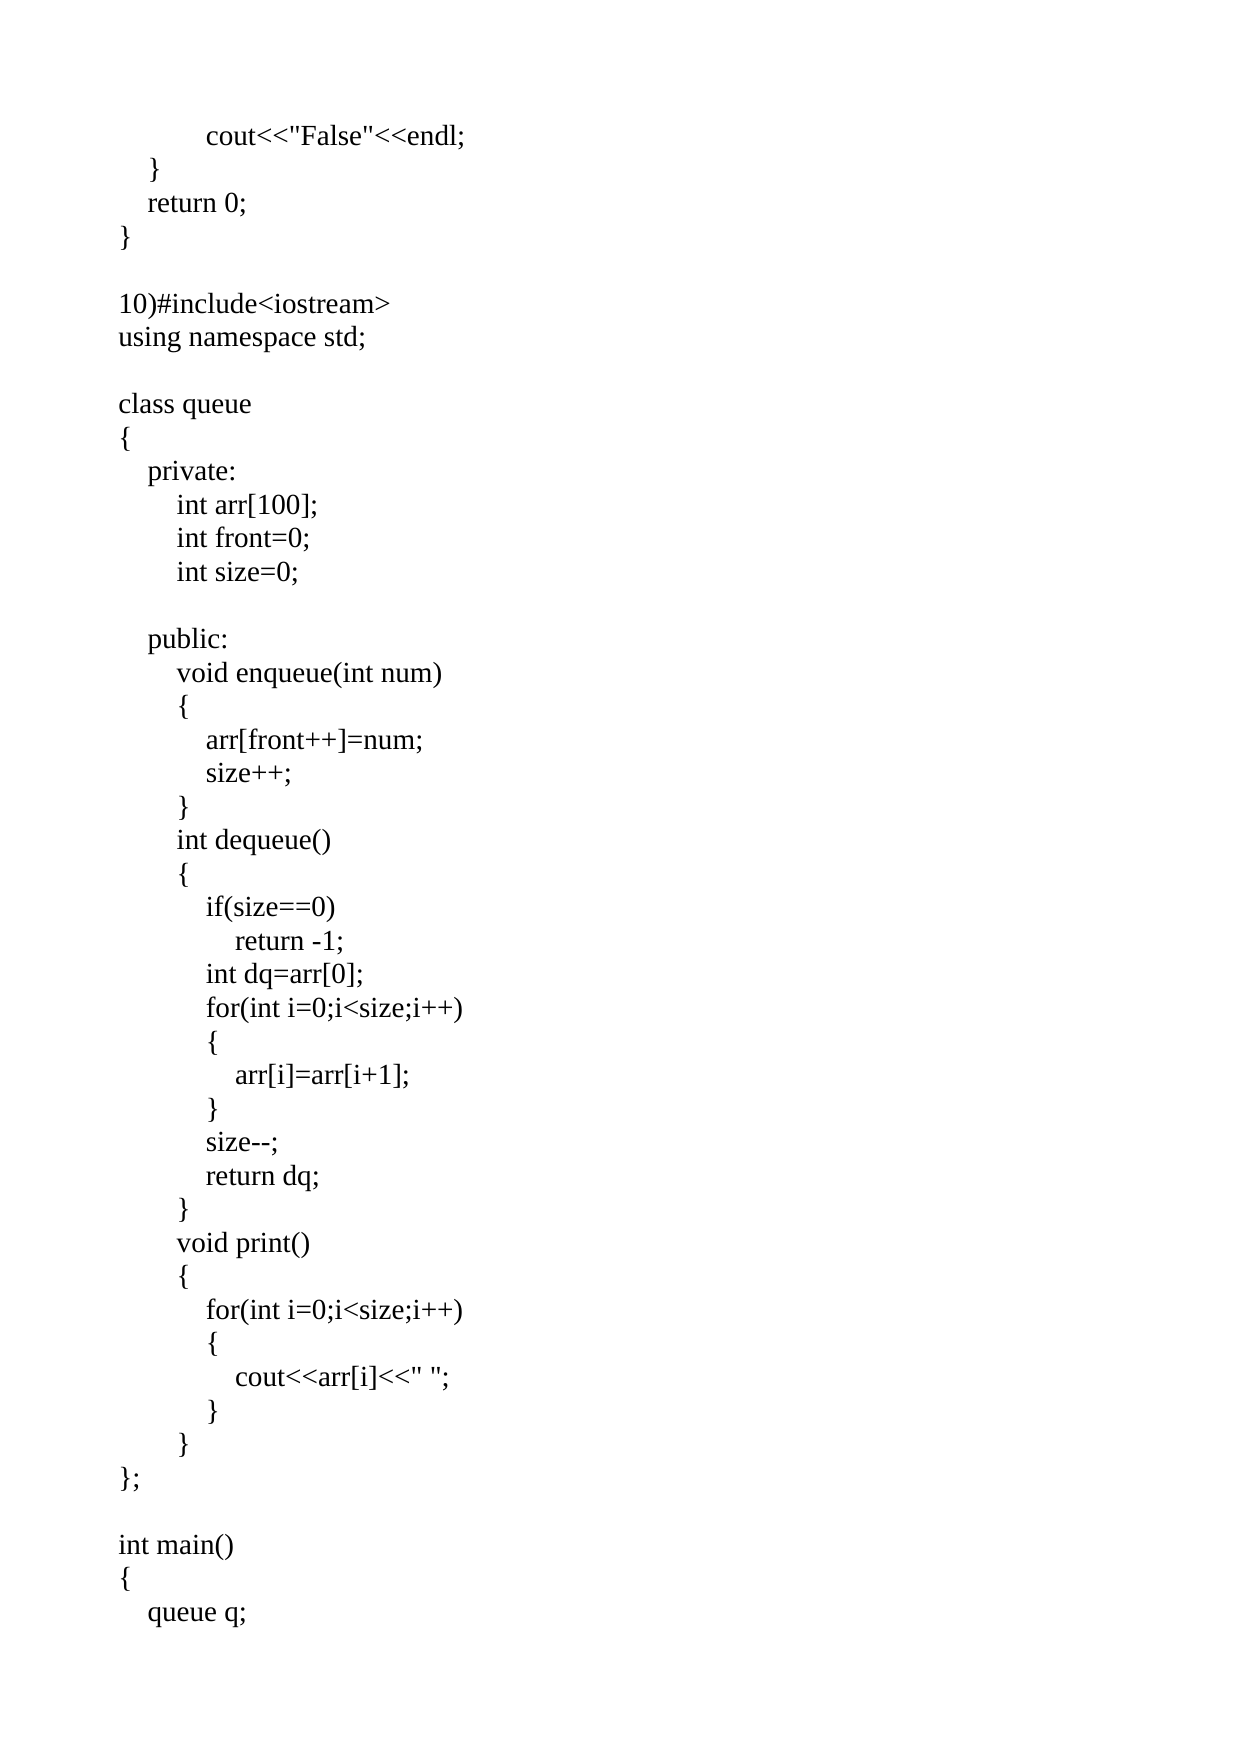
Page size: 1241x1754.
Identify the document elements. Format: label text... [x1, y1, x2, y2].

text cout<<"False"<<endl; [118, 118, 1122, 152]
text { [118, 688, 1122, 722]
text for(int i=0;i<size;i++) [118, 1292, 1122, 1326]
text } [118, 219, 1122, 252]
text } [118, 1191, 1122, 1225]
text return 0; [118, 185, 1122, 219]
text { [118, 1326, 1122, 1359]
text int arr[100]; [118, 487, 1122, 521]
text 10)#include<iostream> [118, 286, 1122, 319]
text } [118, 1426, 1122, 1460]
text int front=0; [118, 521, 1122, 554]
text { [118, 1024, 1122, 1057]
text cout<<arr[i]<<" "; [118, 1359, 1122, 1393]
text { [118, 856, 1122, 889]
text void enqueue(int num) [118, 655, 1122, 688]
text void print() [118, 1225, 1122, 1258]
text { [118, 420, 1122, 453]
text { [118, 1258, 1122, 1292]
text } [118, 1091, 1122, 1124]
text } [118, 152, 1122, 185]
text int dequeue() [118, 822, 1122, 856]
text class queue [118, 386, 1122, 420]
text queue q; [118, 1594, 1122, 1627]
text for(int i=0;i<size;i++) [118, 990, 1122, 1024]
text { [118, 1560, 1122, 1594]
text if(size==0) [118, 889, 1122, 923]
text using namespace std; [118, 319, 1122, 353]
text int size=0; [118, 554, 1122, 588]
text size++; [118, 755, 1122, 789]
text arr[front++]=num; [118, 722, 1122, 755]
text } [118, 1393, 1122, 1426]
text arr[i]=arr[i+1]; [118, 1057, 1122, 1091]
text return -1; [118, 923, 1122, 957]
text return dq; [118, 1158, 1122, 1191]
text public: [118, 621, 1122, 655]
text } [118, 789, 1122, 822]
text }; [118, 1460, 1122, 1493]
text private: [118, 453, 1122, 487]
text size--; [118, 1124, 1122, 1158]
text int main() [118, 1527, 1122, 1560]
text int dq=arr[0]; [118, 957, 1122, 990]
